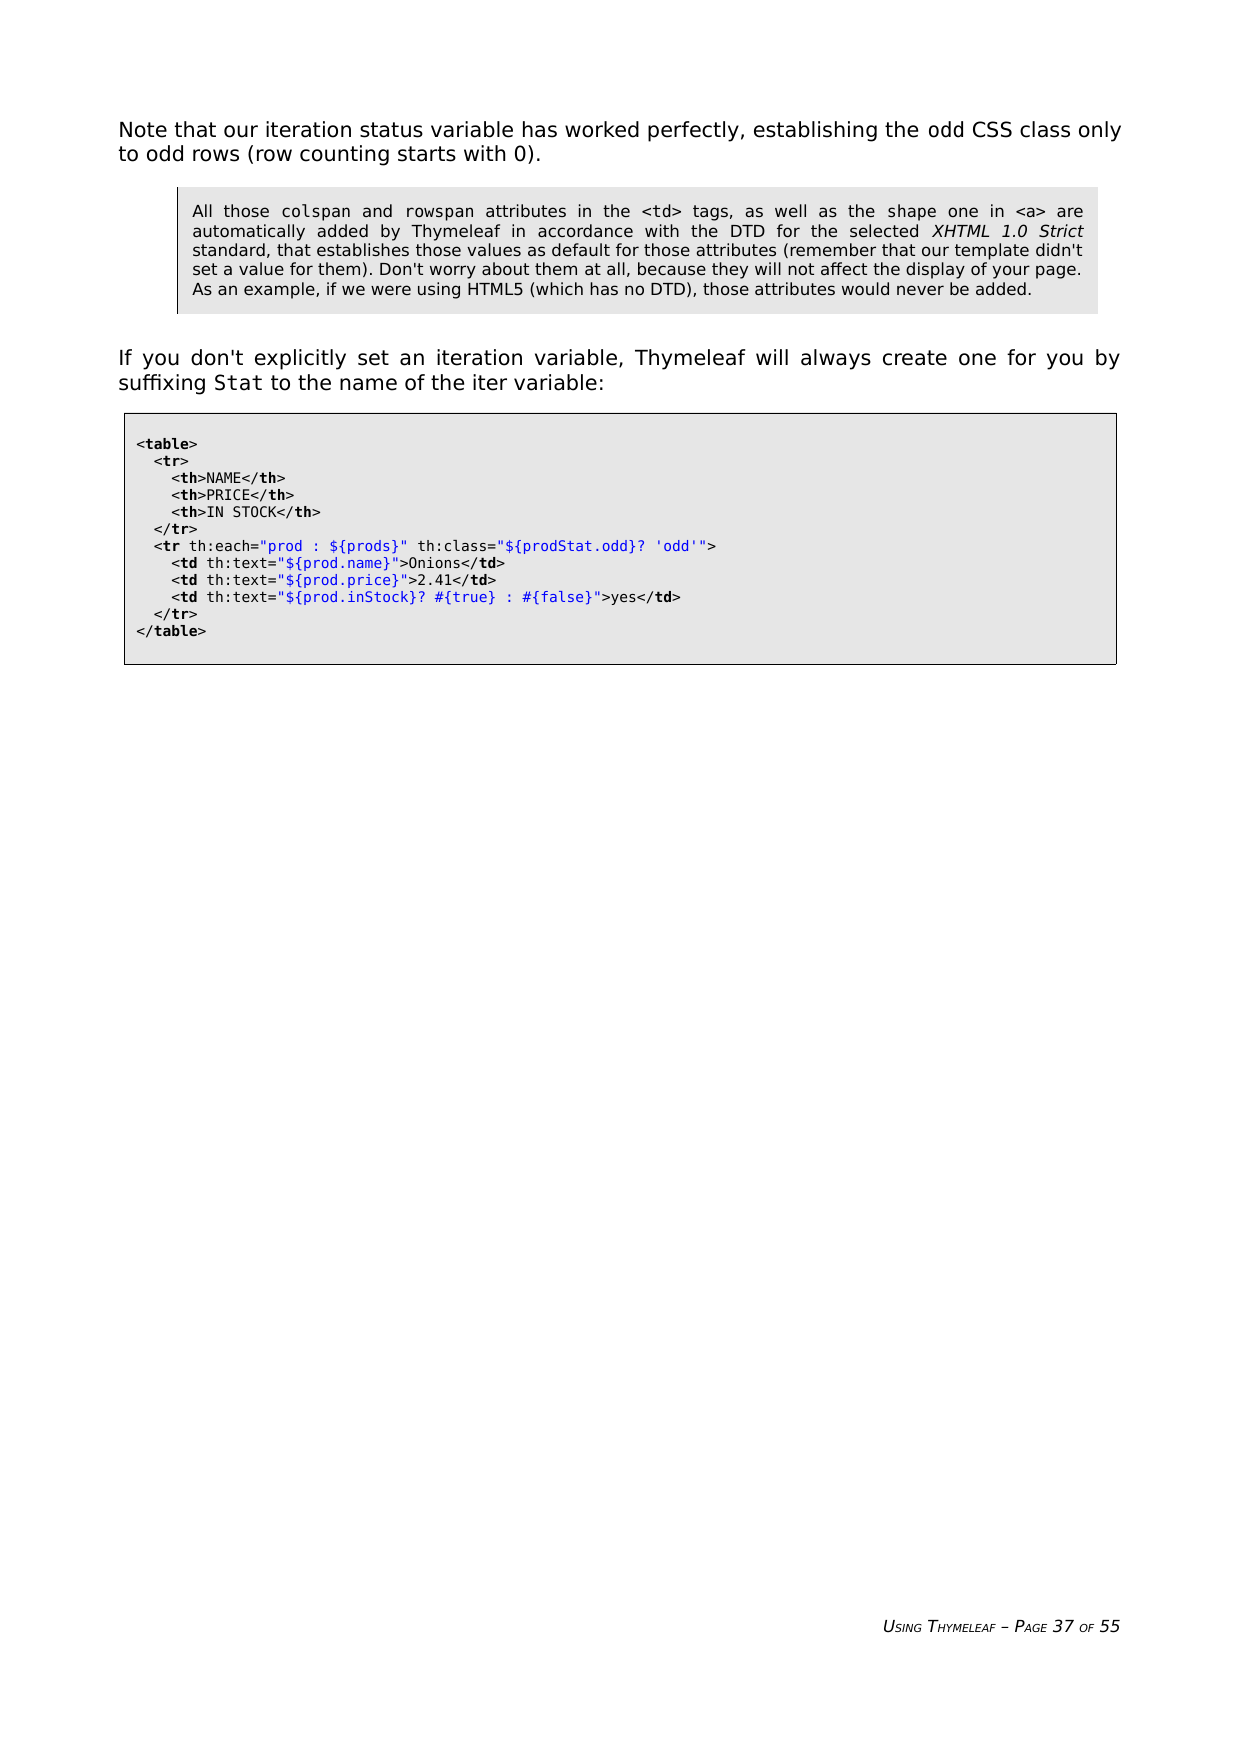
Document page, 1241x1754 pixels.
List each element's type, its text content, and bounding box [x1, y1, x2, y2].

text All those colspan and rowspan attributes in the <td> tags, as well as the shape one in <a> are automatically added by Thymeleaf in accordance with the DTD for the selected XHTML 1.0 Strict standard, that establishes those values as default for those attributes (remember that our template didn't set a value for them). Don't worry about them at all, because they will not affect the display of your page. As an example, if we were using HTML5 (which has no DTD), those attributes would never be added. [178, 187, 1098, 314]
text <table> <tr> <th>NAME</th> <th>PRICE</th> <th>IN STOCK</th> </tr> <tr th:each="prod : ${prods}" th:class="${prodStat.odd}? 'odd'"> <td th:text="${prod.name}">Onions</td> <td th:text="${prod.price}">2.41</td> <td th:text="${prod.inStock}? #{true} : #{false}">yes</td> </tr> </table> [125, 414, 1116, 664]
text If you don't explicitly set an iteration variable, Thymeleaf will always create one for you by suffixing Stat to the name of the iter variable: [118, 346, 1122, 395]
text Note that our iteration status variable has worked perfectly, establishing the odd CSS class only to odd rows (row counting starts with 0). [118, 118, 1122, 167]
